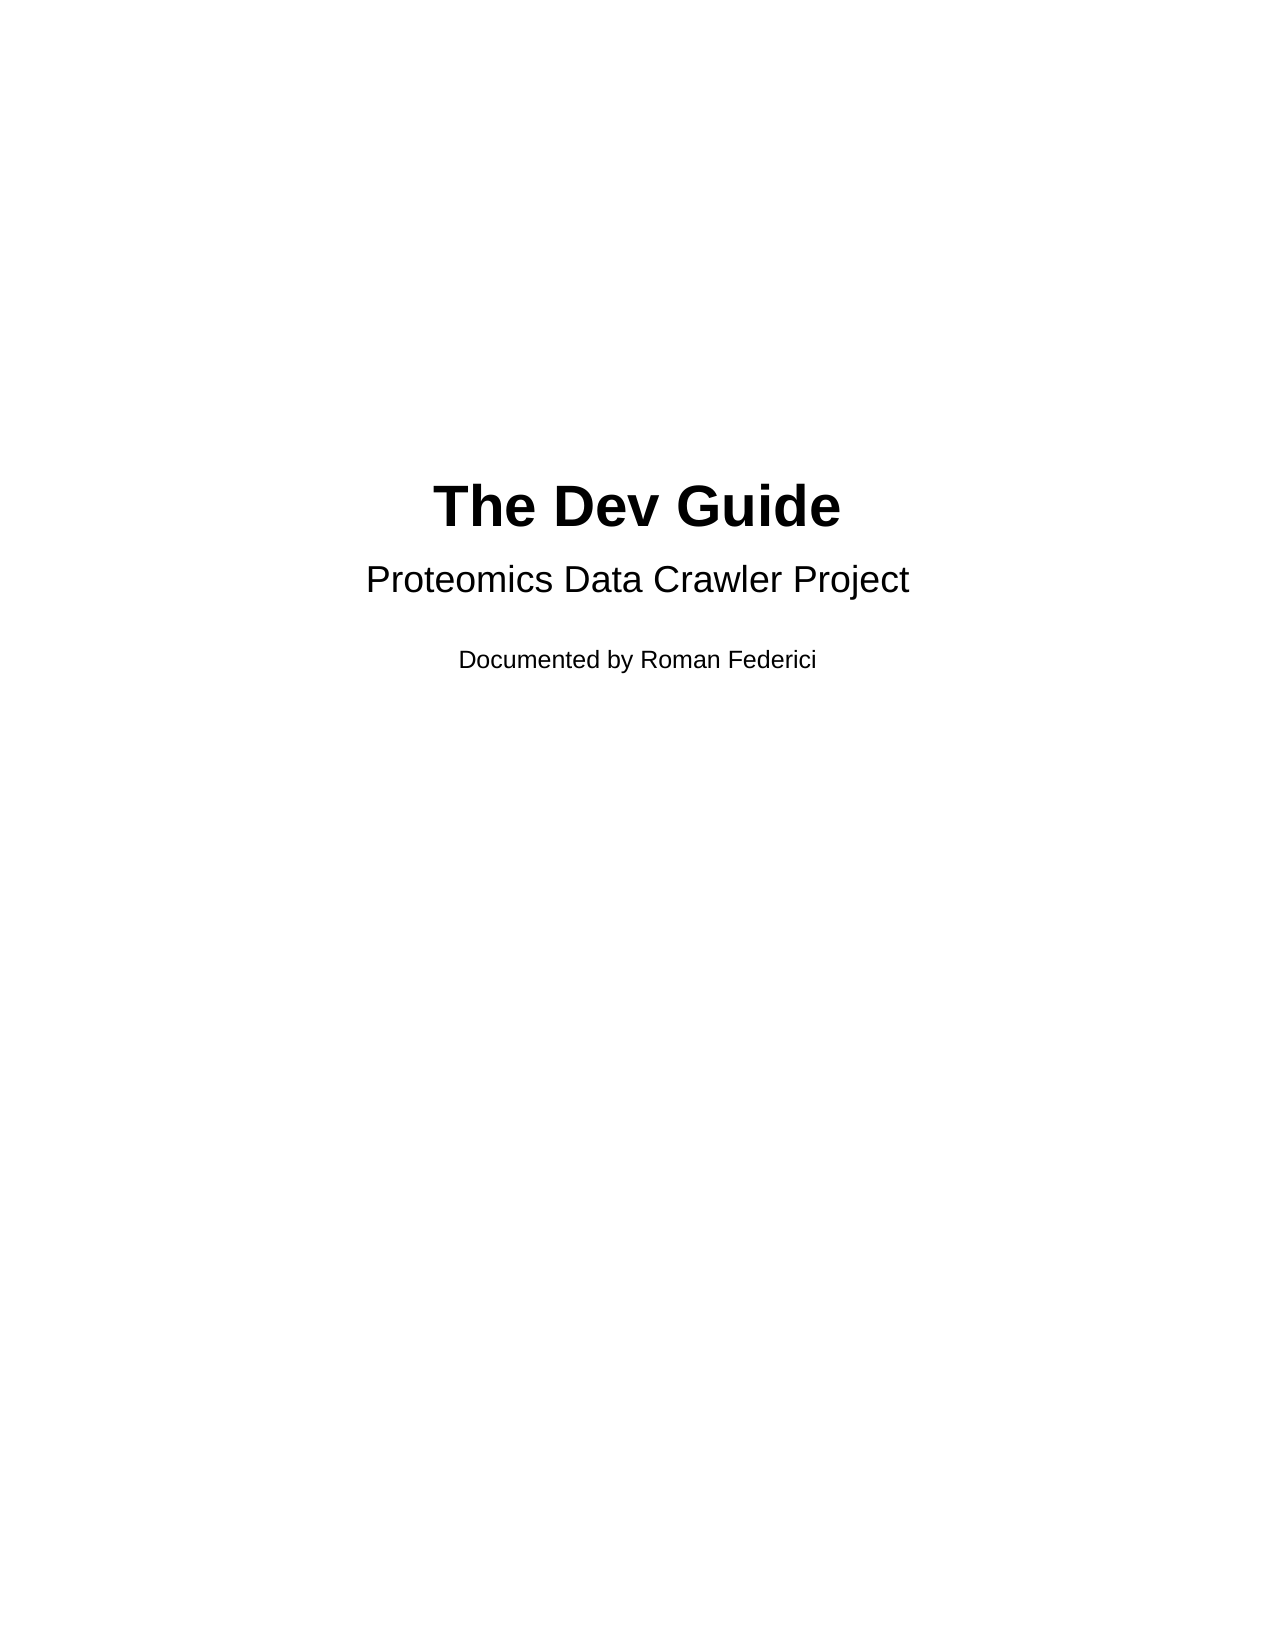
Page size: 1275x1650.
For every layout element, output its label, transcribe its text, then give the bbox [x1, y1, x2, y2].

subtitle Proteomics Data Crawler Project [118, 557, 1157, 601]
title The Dev Guide [118, 472, 1157, 539]
text Documented by Roman Federici [118, 645, 1157, 674]
